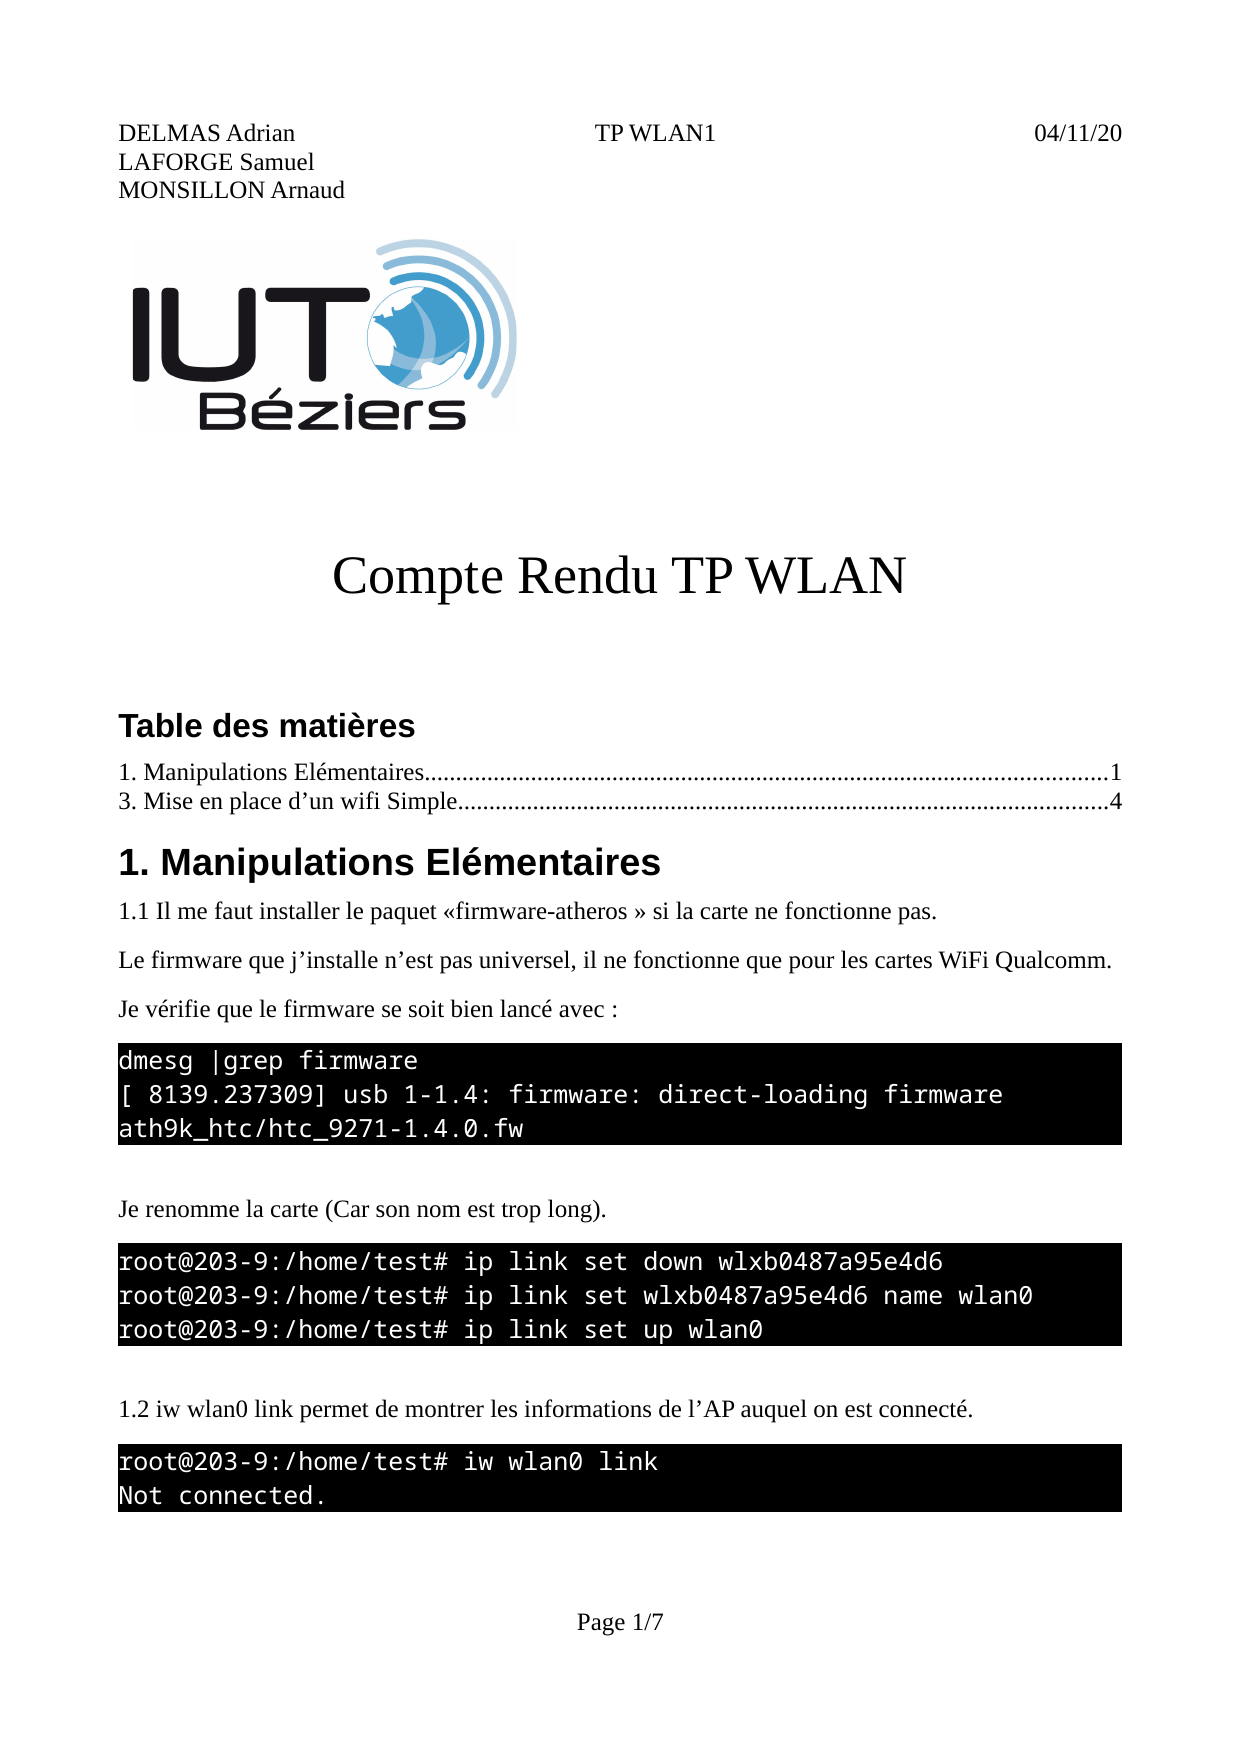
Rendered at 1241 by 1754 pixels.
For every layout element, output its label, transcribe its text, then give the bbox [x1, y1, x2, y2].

text Compte Rendu TP WLAN [118, 543, 1122, 605]
text Je vérifie que le firmware se soit bien lancé avec : [118, 994, 1122, 1023]
text dmesg |grep firmware [118, 1043, 1122, 1077]
text root@203-9:/home/test# iw wlan0 link [118, 1444, 1122, 1478]
subtitle 1. Manipulations Elémentaires [118, 840, 1122, 883]
text 1.2 iw wlan0 link permet de montrer les informations de l’AP auquel on est connecté. [118, 1394, 1122, 1423]
subtitle Table des matières [118, 706, 1122, 745]
text root@203-9:/home/test# ip link set wlxb0487a95e4d6 name wlan0 [118, 1277, 1122, 1311]
picture [132, 238, 517, 431]
text 1.1 Il me faut installer le paquet «firmware-atheros » si la carte ne fonctionne pas. [118, 896, 1122, 924]
text root@203-9:/home/test# ip link set up wlan0 [118, 1311, 1122, 1346]
text Je renomme la carte (Car son nom est trop long). [118, 1194, 1122, 1223]
text 3. Mise en place d’un wifi Simple 4 [118, 786, 1122, 815]
text Not connected. [118, 1478, 1122, 1512]
text Le firmware que j’installe n’est pas universel, il ne fonctionne que pour les cartes WiFi Qualcomm. [118, 945, 1122, 974]
text 1. Manipulations Elémentaires 1 [118, 757, 1122, 786]
text root@203-9:/home/test# ip link set down wlxb0487a95e4d6 [118, 1243, 1122, 1277]
text [ 8139.237309] usb 1-1.4: firmware: direct-loading firmware ath9k_htc/htc_9271-1.4.0.fw [118, 1077, 1122, 1145]
